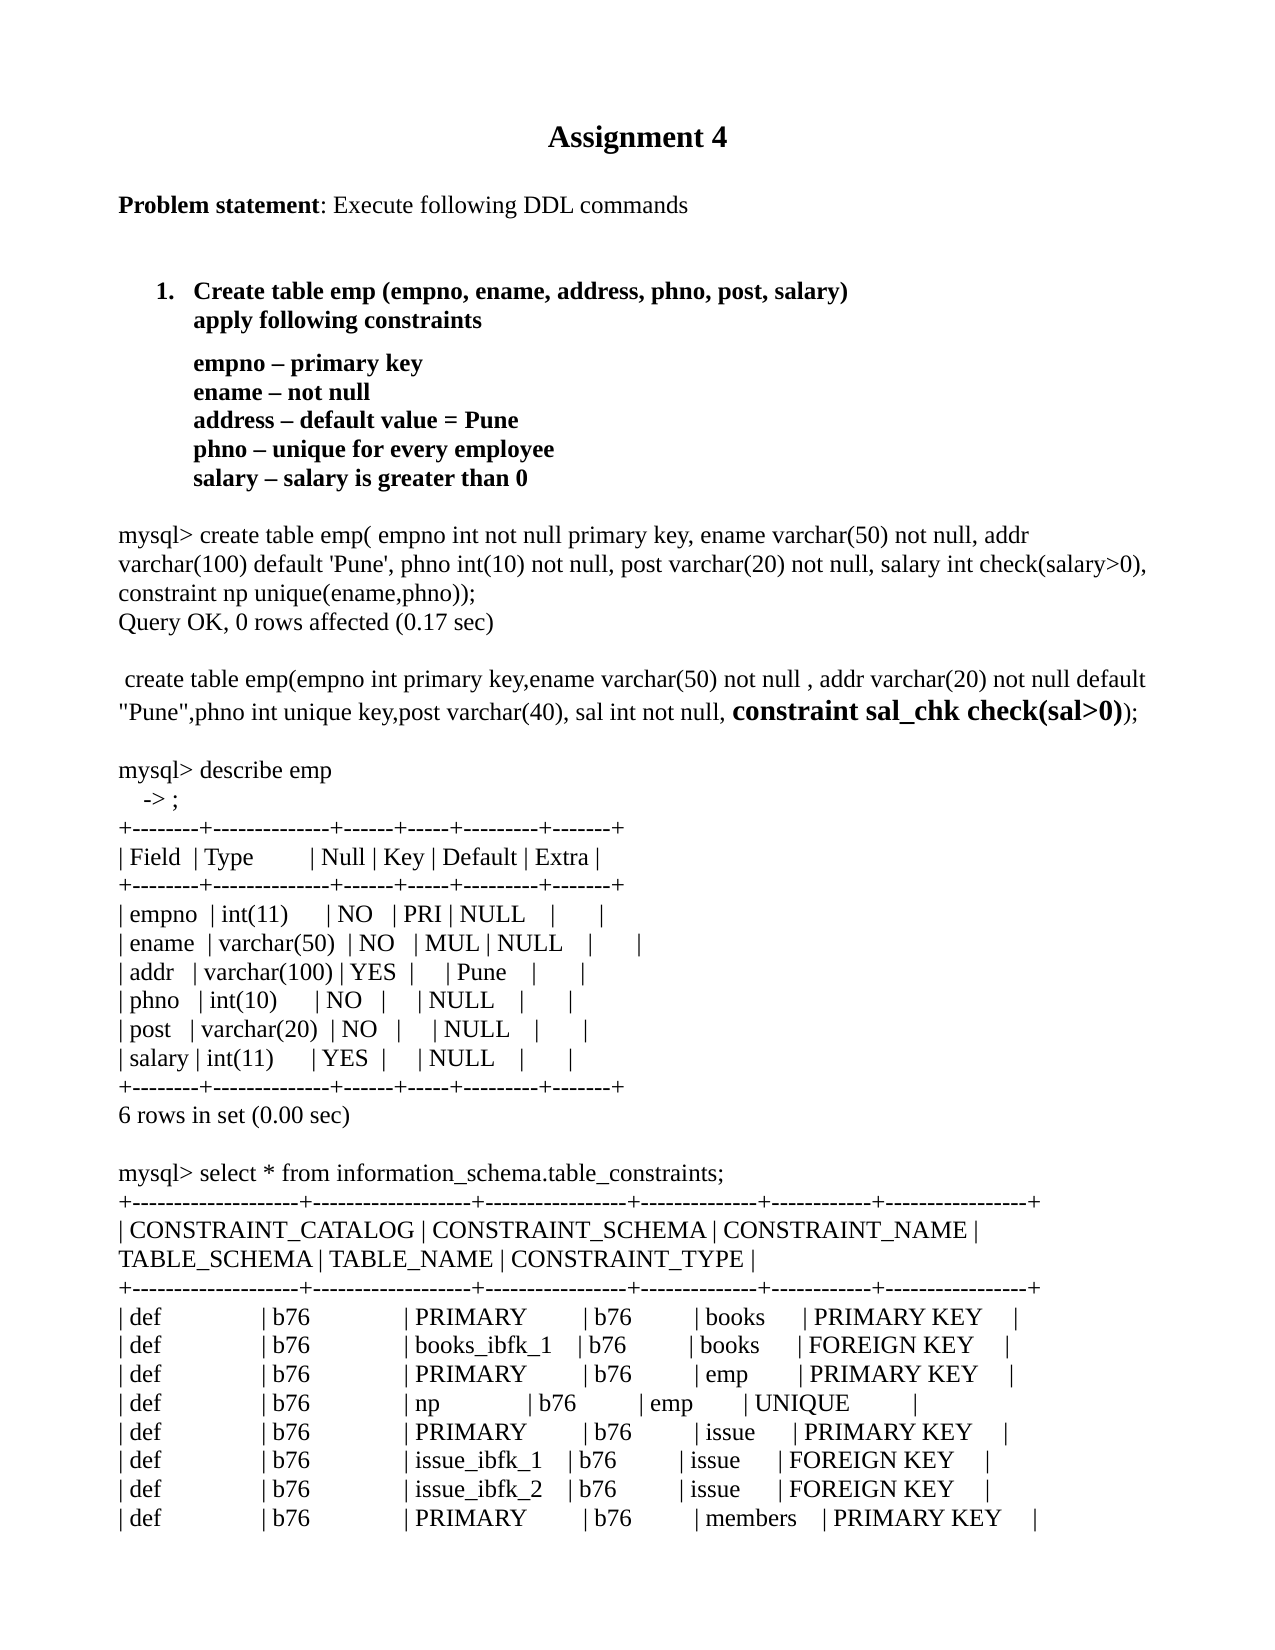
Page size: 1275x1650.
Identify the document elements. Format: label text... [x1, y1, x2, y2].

text +--------+--------------+------+-----+---------+-------+ [118, 1072, 1157, 1100]
list address – default value = Pune [156, 406, 1157, 434]
text | def | b76 | PRIMARY | b76 | issue | PRIMARY KEY | [118, 1417, 1157, 1445]
text +--------------------+-------------------+-----------------+--------------+------------+-----------------+ [118, 1273, 1157, 1302]
list apply following constraints [156, 305, 1157, 334]
text | empno | int(11) | NO | PRI | NULL | | [118, 899, 1157, 928]
text +--------------------+-------------------+-----------------+--------------+------------+-----------------+ [118, 1187, 1157, 1215]
text +--------+--------------+------+-----+---------+-------+ [118, 813, 1157, 842]
text Query OK, 0 rows affected (0.17 sec) [118, 607, 1157, 636]
text | def | b76 | PRIMARY | b76 | books | PRIMARY KEY | [118, 1302, 1157, 1330]
text | addr | varchar(100) | YES | | Pune | | [118, 957, 1157, 985]
text Problem statement: Execute following DDL commands [118, 190, 1157, 219]
list Create table emp (empno, ename, address, phno, post, salary) [156, 276, 1157, 305]
text | salary | int(11) | YES | | NULL | | [118, 1043, 1157, 1072]
text mysql> create table emp( empno int not null primary key, ename varchar(50) not null, addr varchar(100) default 'Pune', phno int(10) not null, post varchar(20) not null, salary int check(salary>0), constraint np unique(ename,phno)); [118, 521, 1157, 607]
list phno – unique for every employee [156, 434, 1157, 463]
text | def | b76 | np | b76 | emp | UNIQUE | [118, 1388, 1157, 1417]
text | CONSTRAINT_CATALOG | CONSTRAINT_SCHEMA | CONSTRAINT_NAME | TABLE_SCHEMA | TABLE_NAME | CONSTRAINT_TYPE | [118, 1215, 1157, 1273]
text Assignment 4 [118, 118, 1157, 154]
text | def | b76 | issue_ibfk_2 | b76 | issue | FOREIGN KEY | [118, 1474, 1157, 1503]
text +--------+--------------+------+-----+---------+-------+ [118, 870, 1157, 899]
text | def | b76 | books_ibfk_1 | b76 | books | FOREIGN KEY | [118, 1330, 1157, 1359]
text -> ; [118, 784, 1157, 813]
text mysql> describe emp [118, 755, 1157, 784]
text | def | b76 | PRIMARY | b76 | members | PRIMARY KEY | [118, 1503, 1157, 1532]
text mysql> select * from information_schema.table_constraints; [118, 1158, 1157, 1187]
list empno – primary key [156, 348, 1157, 377]
text 6 rows in set (0.00 sec) [118, 1100, 1157, 1129]
list salary – salary is greater than 0 [156, 463, 1157, 492]
list ename – not null [156, 377, 1157, 406]
text | def | b76 | PRIMARY | b76 | emp | PRIMARY KEY | [118, 1359, 1157, 1388]
text | ename | varchar(50) | NO | MUL | NULL | | [118, 928, 1157, 957]
text | phno | int(10) | NO | | NULL | | [118, 985, 1157, 1014]
text create table emp(empno int primary key,ename varchar(50) not null , addr varchar(20) not null default "Pune",phno int unique key,post varchar(40), sal int not null, constraint sal_chk check(sal>0)); [118, 664, 1157, 727]
text | Field | Type | Null | Key | Default | Extra | [118, 842, 1157, 870]
text | post | varchar(20) | NO | | NULL | | [118, 1014, 1157, 1043]
text | def | b76 | issue_ibfk_1 | b76 | issue | FOREIGN KEY | [118, 1445, 1157, 1474]
